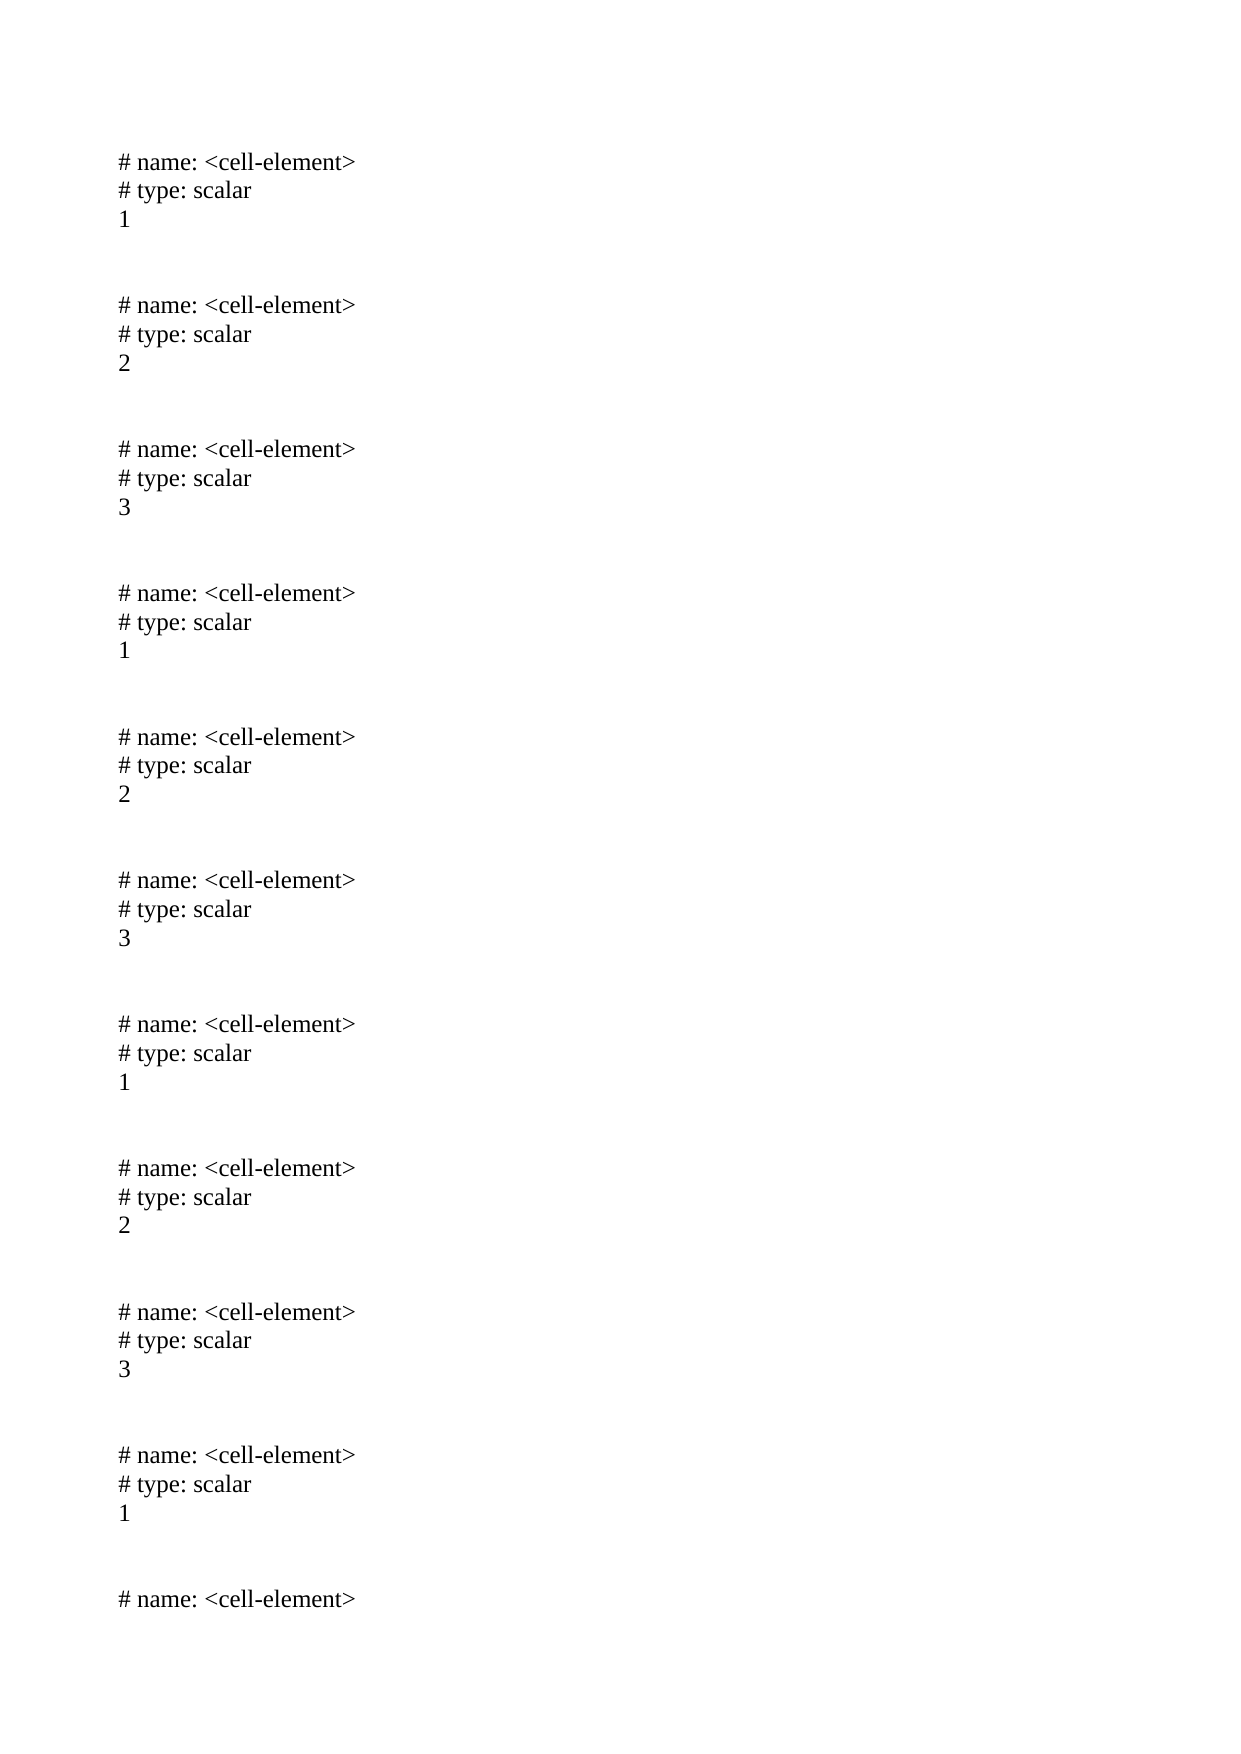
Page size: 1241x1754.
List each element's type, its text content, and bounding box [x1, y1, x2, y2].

text # name: <cell-element> [118, 147, 1122, 176]
text # name: <cell-element> [118, 1584, 1122, 1613]
text 2 [118, 348, 1122, 377]
text # name: <cell-element> [118, 434, 1122, 463]
text # type: scalar [118, 607, 1122, 636]
text 1 [118, 1498, 1122, 1527]
text # name: <cell-element> [118, 578, 1122, 607]
text 3 [118, 1354, 1122, 1383]
text # name: <cell-element> [118, 1009, 1122, 1038]
text 3 [118, 923, 1122, 952]
text 3 [118, 492, 1122, 521]
text # name: <cell-element> [118, 291, 1122, 319]
text # type: scalar [118, 1182, 1122, 1211]
text # name: <cell-element> [118, 1441, 1122, 1469]
text 1 [118, 636, 1122, 664]
text # type: scalar [118, 894, 1122, 923]
text # type: scalar [118, 1326, 1122, 1354]
text 1 [118, 204, 1122, 233]
text # name: <cell-element> [118, 866, 1122, 894]
text # type: scalar [118, 319, 1122, 348]
text # type: scalar [118, 1038, 1122, 1067]
text 1 [118, 1067, 1122, 1096]
text # type: scalar [118, 176, 1122, 204]
text # name: <cell-element> [118, 1297, 1122, 1326]
text # type: scalar [118, 1469, 1122, 1498]
text # name: <cell-element> [118, 722, 1122, 751]
text # name: <cell-element> [118, 1153, 1122, 1182]
text 2 [118, 1211, 1122, 1239]
text 2 [118, 779, 1122, 808]
text # type: scalar [118, 463, 1122, 492]
text # type: scalar [118, 751, 1122, 779]
